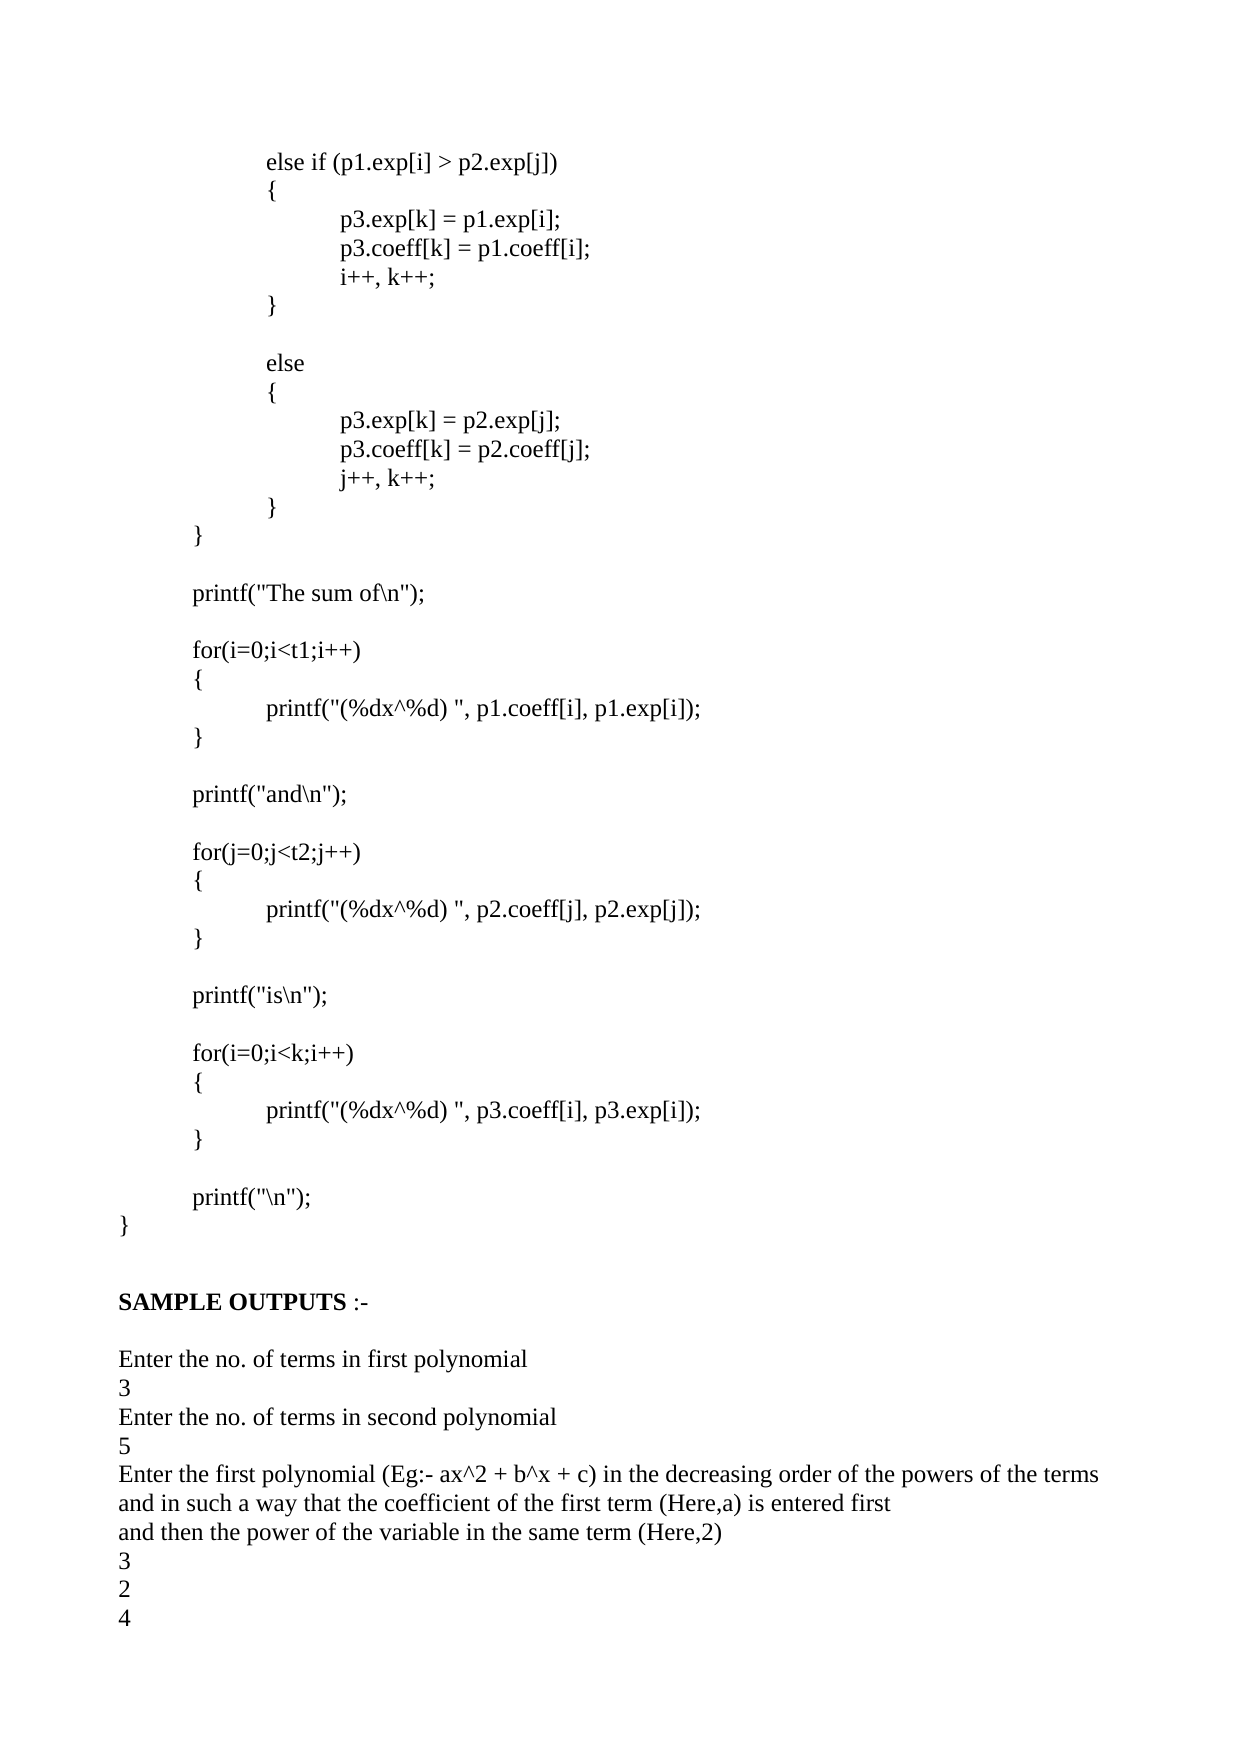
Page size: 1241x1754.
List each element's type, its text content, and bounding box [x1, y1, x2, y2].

text 3 [118, 1373, 1122, 1402]
text 5 [118, 1431, 1122, 1459]
text Enter the no. of terms in second polynomial [118, 1402, 1122, 1431]
text j++, k++; [118, 463, 1122, 492]
text SAMPLE OUTPUTS :- [118, 1287, 1122, 1316]
text } [118, 923, 1122, 952]
text } [118, 291, 1122, 319]
text 3 [118, 1546, 1122, 1574]
text p3.exp[k] = p1.exp[i]; [118, 204, 1122, 233]
text printf("and\n"); [118, 779, 1122, 808]
text for(i=0;i<k;i++) [118, 1038, 1122, 1067]
text Enter the no. of terms in first polynomial [118, 1344, 1122, 1373]
text { [118, 176, 1122, 204]
text } [118, 492, 1122, 521]
text printf("(%dx^%d) ", p3.coeff[i], p3.exp[i]); [118, 1096, 1122, 1124]
text printf("The sum of\n"); [118, 578, 1122, 607]
text p3.coeff[k] = p2.coeff[j]; [118, 434, 1122, 463]
text printf("(%dx^%d) ", p1.coeff[i], p1.exp[i]); [118, 693, 1122, 722]
text 4 [118, 1603, 1122, 1632]
text for(j=0;j<t2;j++) [118, 837, 1122, 866]
text } [118, 521, 1122, 549]
text printf("is\n"); [118, 981, 1122, 1009]
text 2 [118, 1574, 1122, 1603]
text Enter the first polynomial (Eg:- ax^2 + b^x + c) in the decreasing order of the powers of the terms [118, 1459, 1122, 1488]
text { [118, 1067, 1122, 1096]
text } [118, 1124, 1122, 1153]
text printf("(%dx^%d) ", p2.coeff[j], p2.exp[j]); [118, 894, 1122, 923]
text } [118, 1211, 1122, 1239]
text { [118, 377, 1122, 406]
text } [118, 722, 1122, 751]
text and then the power of the variable in the same term (Here,2) [118, 1517, 1122, 1546]
text for(i=0;i<t1;i++) [118, 636, 1122, 664]
text p3.coeff[k] = p1.coeff[i]; [118, 233, 1122, 262]
text p3.exp[k] = p2.exp[j]; [118, 406, 1122, 434]
text { [118, 866, 1122, 894]
text else [118, 348, 1122, 377]
text { [118, 664, 1122, 693]
text i++, k++; [118, 262, 1122, 291]
text printf("\n"); [118, 1182, 1122, 1211]
text else if (p1.exp[i] > p2.exp[j]) [118, 147, 1122, 176]
text and in such a way that the coefficient of the first term (Here,a) is entered first [118, 1488, 1122, 1517]
